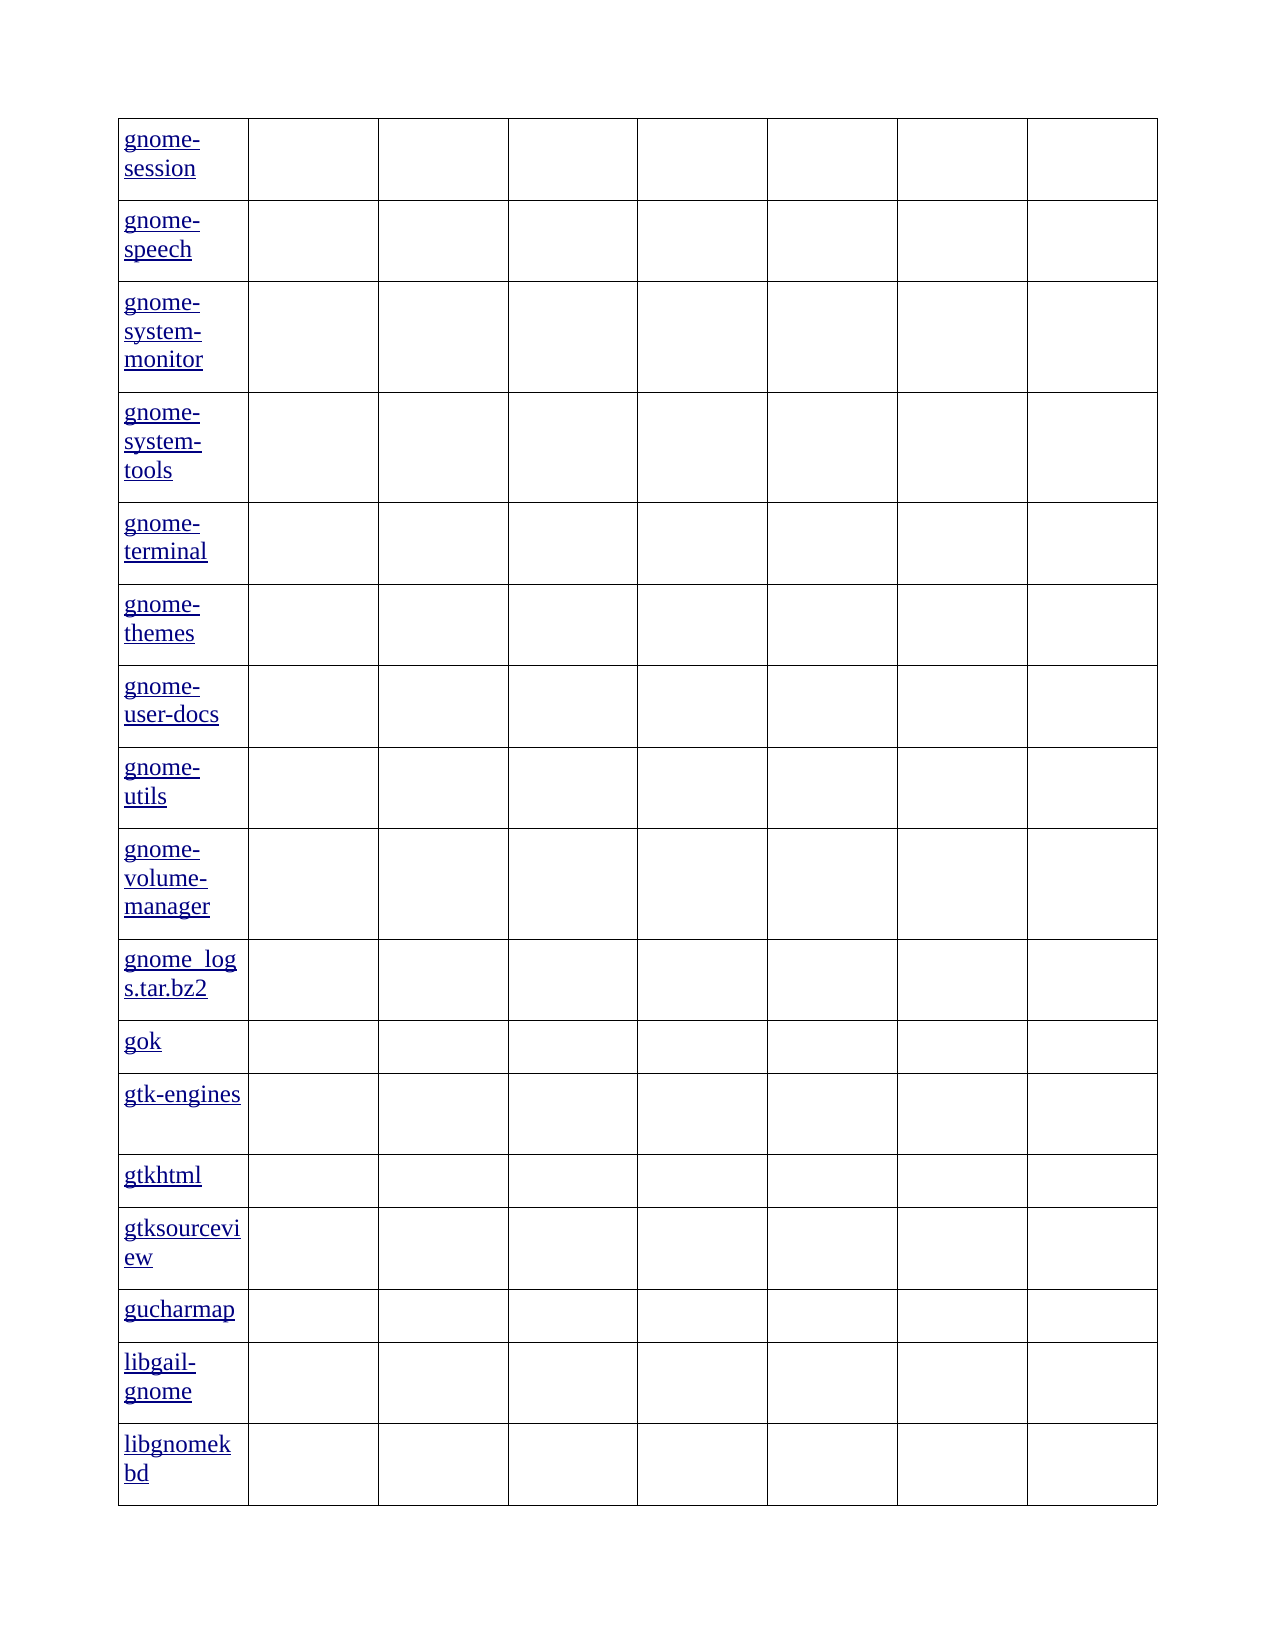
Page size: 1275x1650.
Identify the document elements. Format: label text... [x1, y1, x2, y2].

table_cell [638, 503, 767, 583]
table_cell [379, 503, 508, 583]
table_cell [638, 1155, 767, 1207]
table_cell [509, 1343, 637, 1423]
table_cell [509, 585, 637, 665]
table_cell [768, 119, 897, 200]
table_cell [379, 1208, 508, 1289]
table_cell [509, 119, 637, 200]
table_cell gok [119, 1021, 248, 1073]
table_cell [768, 201, 897, 281]
table_cell [898, 940, 1027, 1020]
table_cell [638, 1074, 767, 1154]
table_cell [509, 201, 637, 281]
table_cell [1028, 585, 1157, 665]
table_cell [638, 1290, 767, 1342]
table_cell gnome-speech [119, 201, 248, 281]
table_cell [379, 666, 508, 747]
table_cell [379, 119, 508, 200]
table_cell [509, 666, 637, 747]
table_cell gnome-terminal [119, 503, 248, 583]
table_cell [898, 1208, 1027, 1289]
table_cell [1028, 119, 1157, 200]
table_cell [249, 119, 378, 200]
table_cell [898, 282, 1027, 392]
table_cell gnome-session [119, 119, 248, 200]
table_cell [638, 1021, 767, 1073]
table_cell [898, 1290, 1027, 1342]
table_cell [509, 1290, 637, 1342]
table_cell [768, 585, 897, 665]
table_cell [1028, 1290, 1157, 1342]
table_cell [379, 585, 508, 665]
table_cell gucharmap [119, 1290, 248, 1342]
table_cell [768, 503, 897, 583]
table_cell [1028, 666, 1157, 747]
table_cell [898, 829, 1027, 938]
table_cell [379, 748, 508, 828]
table_cell [509, 829, 637, 938]
table_cell [509, 393, 637, 502]
table_cell [249, 1343, 378, 1423]
table_cell [768, 1208, 897, 1289]
table_cell [638, 940, 767, 1020]
table_cell [638, 748, 767, 828]
table_cell [1028, 1208, 1157, 1289]
table_cell gnome_logs.tar.bz2 [119, 940, 248, 1020]
table_cell gnome-themes [119, 585, 248, 665]
table_cell [379, 1155, 508, 1207]
table_cell [249, 393, 378, 502]
table_cell [638, 1208, 767, 1289]
table_cell [249, 1208, 378, 1289]
table_cell [1028, 201, 1157, 281]
table_cell [379, 1021, 508, 1073]
table_cell [1028, 829, 1157, 938]
table_cell [898, 503, 1027, 583]
table_cell [638, 829, 767, 938]
table_cell [1028, 940, 1157, 1020]
table_cell [898, 119, 1027, 200]
table_cell [898, 1021, 1027, 1073]
table_cell [249, 1424, 378, 1505]
table_cell [638, 119, 767, 200]
table_cell [898, 585, 1027, 665]
table_cell [638, 1424, 767, 1505]
table_cell [768, 1290, 897, 1342]
table_cell [509, 748, 637, 828]
table_cell [1028, 393, 1157, 502]
table_cell [249, 201, 378, 281]
table_cell [898, 1074, 1027, 1154]
table_cell [379, 1343, 508, 1423]
table_cell [249, 940, 378, 1020]
table_cell [768, 1343, 897, 1423]
table_cell [249, 1290, 378, 1342]
table_cell [638, 393, 767, 502]
table_cell gnome-system-tools [119, 393, 248, 502]
table_cell [898, 201, 1027, 281]
table_cell [638, 666, 767, 747]
table_cell [249, 1074, 378, 1154]
table_cell [768, 1424, 897, 1505]
table_cell [768, 282, 897, 392]
table_cell libgail-gnome [119, 1343, 248, 1423]
table_cell [768, 1074, 897, 1154]
table_cell gnome-system-monitor [119, 282, 248, 392]
table_cell [1028, 503, 1157, 583]
table_cell [898, 1155, 1027, 1207]
table_cell gnome-volume-manager [119, 829, 248, 938]
table_cell [898, 1424, 1027, 1505]
table_cell [509, 1074, 637, 1154]
table_cell [898, 1343, 1027, 1423]
table_cell [1028, 1021, 1157, 1073]
table_cell gtkhtml [119, 1155, 248, 1207]
table_cell [509, 1208, 637, 1289]
table_cell [249, 282, 378, 392]
table_cell [898, 393, 1027, 502]
table_cell [638, 585, 767, 665]
table_cell [768, 940, 897, 1020]
table_cell gtk-engines [119, 1074, 248, 1154]
table_cell gtksourceview [119, 1208, 248, 1289]
table_cell [509, 1424, 637, 1505]
table_cell [1028, 1424, 1157, 1505]
table_cell [638, 1343, 767, 1423]
table_cell [1028, 1343, 1157, 1423]
table_cell [249, 748, 378, 828]
table_cell [638, 282, 767, 392]
table_cell [509, 940, 637, 1020]
table_cell [768, 1021, 897, 1073]
table_cell [249, 503, 378, 583]
table_cell [898, 748, 1027, 828]
table_cell [249, 1155, 378, 1207]
table_cell [379, 1424, 508, 1505]
table_cell [509, 1155, 637, 1207]
table_cell [249, 1021, 378, 1073]
table_cell [898, 666, 1027, 747]
table_cell [509, 1021, 637, 1073]
table_cell [509, 282, 637, 392]
table_cell [1028, 1074, 1157, 1154]
table_cell [768, 1155, 897, 1207]
table_cell [249, 585, 378, 665]
table_cell [379, 829, 508, 938]
table_cell [638, 201, 767, 281]
table_cell [379, 1290, 508, 1342]
table_cell [1028, 282, 1157, 392]
table_cell [379, 1074, 508, 1154]
table_cell [379, 940, 508, 1020]
table_cell [1028, 748, 1157, 828]
table_cell [249, 829, 378, 938]
table_cell libgnomekbd [119, 1424, 248, 1505]
table_cell gnome-utils [119, 748, 248, 828]
table_cell gnome-user-docs [119, 666, 248, 747]
table_cell [1028, 1155, 1157, 1207]
table_cell [768, 829, 897, 938]
table_cell [768, 393, 897, 502]
table_cell [768, 666, 897, 747]
table_cell [249, 666, 378, 747]
table_cell [768, 748, 897, 828]
table_cell [379, 393, 508, 502]
table_cell [509, 503, 637, 583]
table_cell [379, 201, 508, 281]
table_cell [379, 282, 508, 392]
